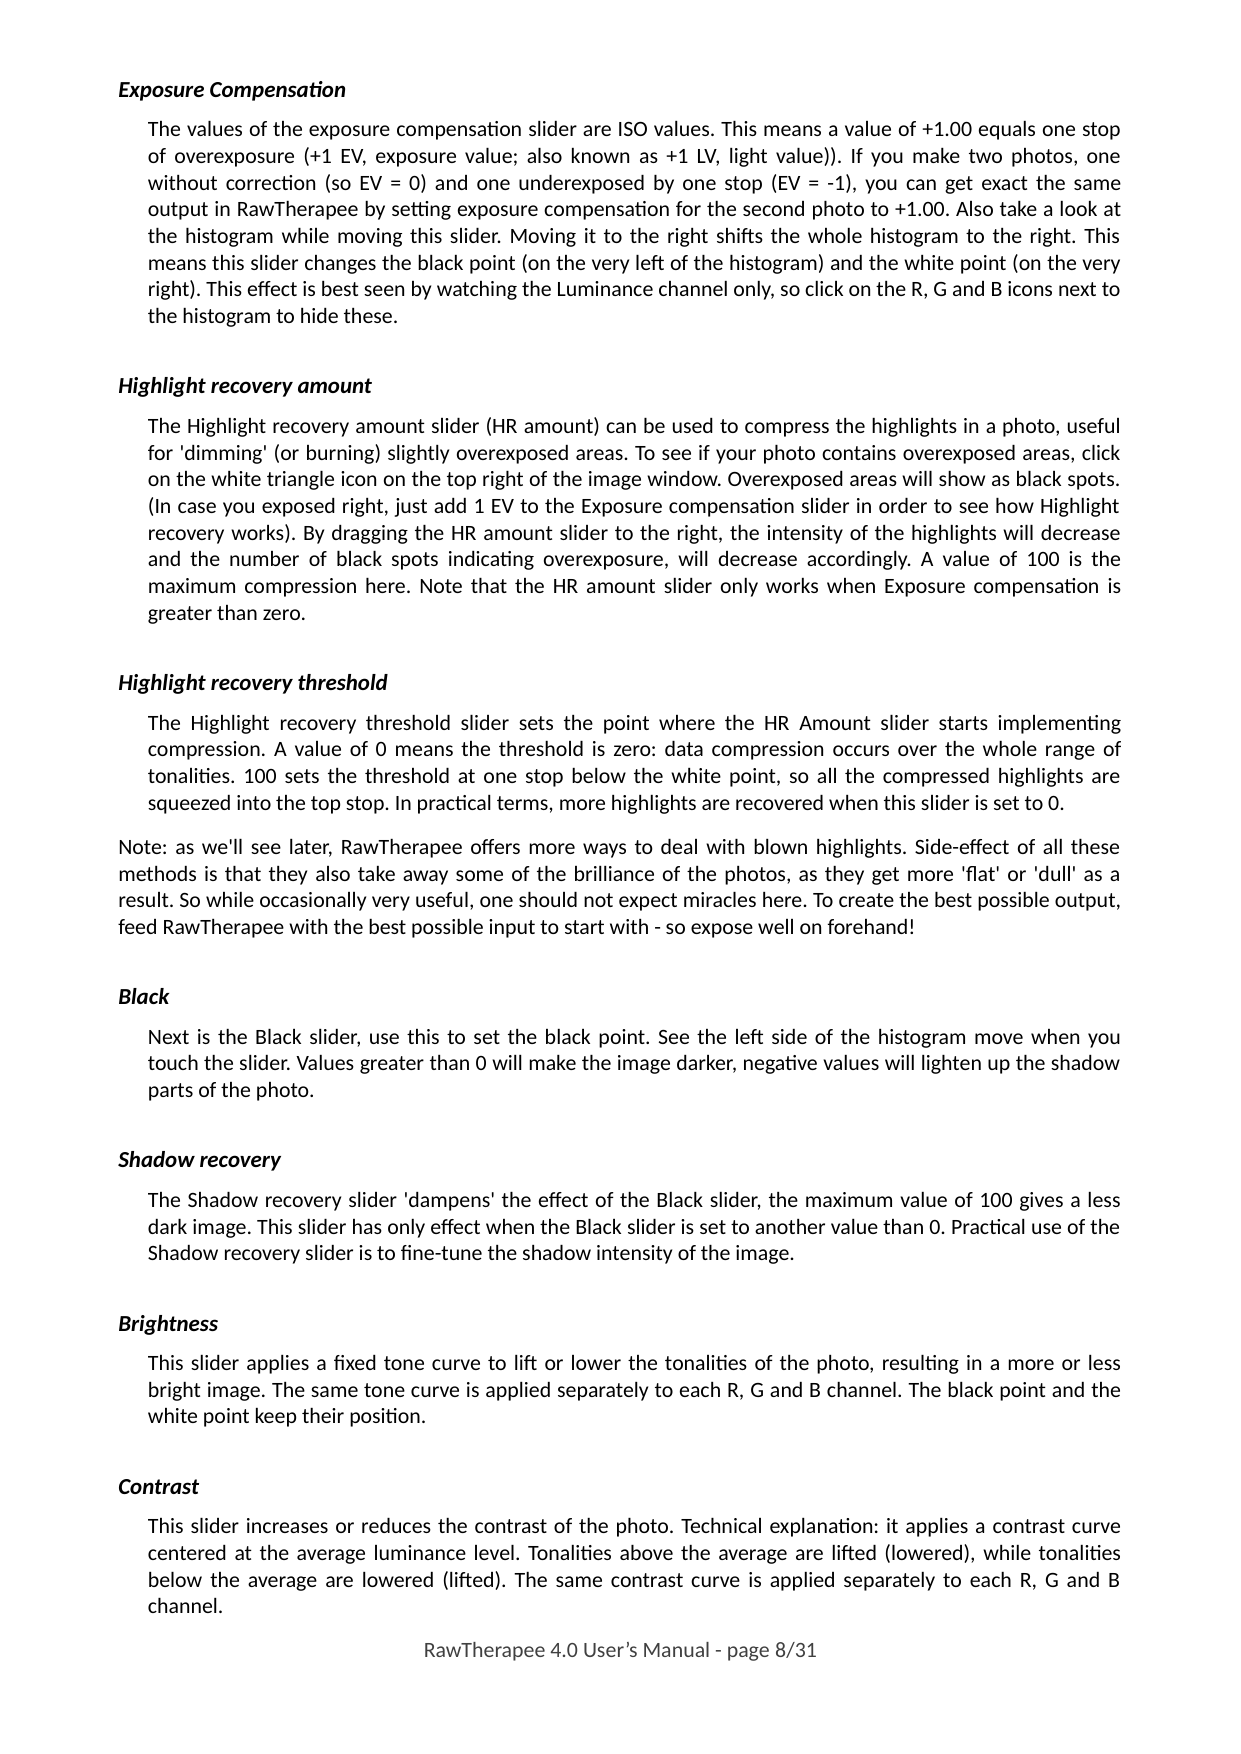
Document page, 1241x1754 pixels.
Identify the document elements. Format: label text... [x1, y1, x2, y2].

text Note: as we'll see later, RawTherapee offers more ways to deal with blown highlights. Side-effect of all these methods is that they also take away some of the brilliance of the photos, as they get more 'flat' or 'dull' as a result. So while occasionally very useful, one should not expect miracles here. To create the best possible output, feed RawTherapee with the best possible input to start with - so expose well on forehand! [118, 833, 1122, 940]
subtitle Contrast [118, 1472, 1122, 1500]
subtitle Highlight recovery amount [118, 372, 1122, 399]
text This slider increases or reduces the contrast of the photo. Technical explanation: it applies a contrast curve centered at the average luminance level. Tonalities above the average are lifted (lowered), while tonalities below the average are lowered (lifted). The same contrast curve is applied separately to each R, G and B channel. [148, 1513, 1122, 1619]
subtitle Black [118, 982, 1122, 1010]
text The Highlight recovery amount slider (HR amount) can be used to compress the highlights in a photo, useful for 'dimming' (or burning) slightly overexposed areas. To see if your photo contains overexposed areas, click on the white triangle icon on the top right of the image window. Overexposed areas will show as black spots. (In case you exposed right, just add 1 EV to the Exposure compensation slider in order to see how Highlight recovery works). By dragging the HR amount slider to the right, the intensity of the highlights will decrease and the number of black spots indicating overexposure, will decrease accordingly. A value of 100 is the maximum compression here. Note that the HR amount slider only works when Exposure compensation is greater than zero. [148, 412, 1122, 625]
text The values of the exposure compensation slider are ISO values. This means a value of +1.00 equals one stop of overexposure (+1 EV, exposure value; also known as +1 LV, light value)). If you make two photos, one without correction (so EV = 0) and one underexposed by one stop (EV = -1), you can get exact the same output in RawTherapee by setting exposure compensation for the second photo to +1.00. Also take a look at the histogram while moving this slider. Moving it to the right shifts the whole histogram to the right. This means this slider changes the black point (on the very left of the histogram) and the white point (on the very right). This effect is best seen by watching the Luminance channel only, so click on the R, G and B icons next to the histogram to hide these. [148, 116, 1122, 329]
text Next is the Black slider, use this to set the black point. See the left side of the histogram move when you touch the slider. Values greater than 0 will make the image darker, negative values will lighten up the shadow parts of the photo. [148, 1023, 1122, 1103]
subtitle Highlight recovery threshold [118, 668, 1122, 696]
text The Highlight recovery threshold slider sets the point where the HR Amount slider starts implementing compression. A value of 0 means the threshold is zero: data compression occurs over the whole range of tonalities. 100 sets the threshold at one stop below the white point, so all the compressed highlights are squeezed into the top stop. In practical terms, more highlights are recovered when this slider is set to 0. [148, 709, 1122, 815]
text The Shadow recovery slider 'dampens' the effect of the Black slider, the maximum value of 100 gives a less dark image. This slider has only effect when the Black slider is set to another value than 0. Practical use of the Shadow recovery slider is to fine-tune the shadow intensity of the image. [148, 1186, 1122, 1266]
subtitle Brightness [118, 1309, 1122, 1337]
subtitle Exposure Compensation [118, 75, 1122, 103]
text This slider applies a fixed tone curve to lift or lower the tonalities of the photo, resulting in a more or less bright image. The same tone curve is applied separately to each R, G and B channel. The black point and the white point keep their position. [148, 1349, 1122, 1429]
subtitle Shadow recovery [118, 1146, 1122, 1174]
